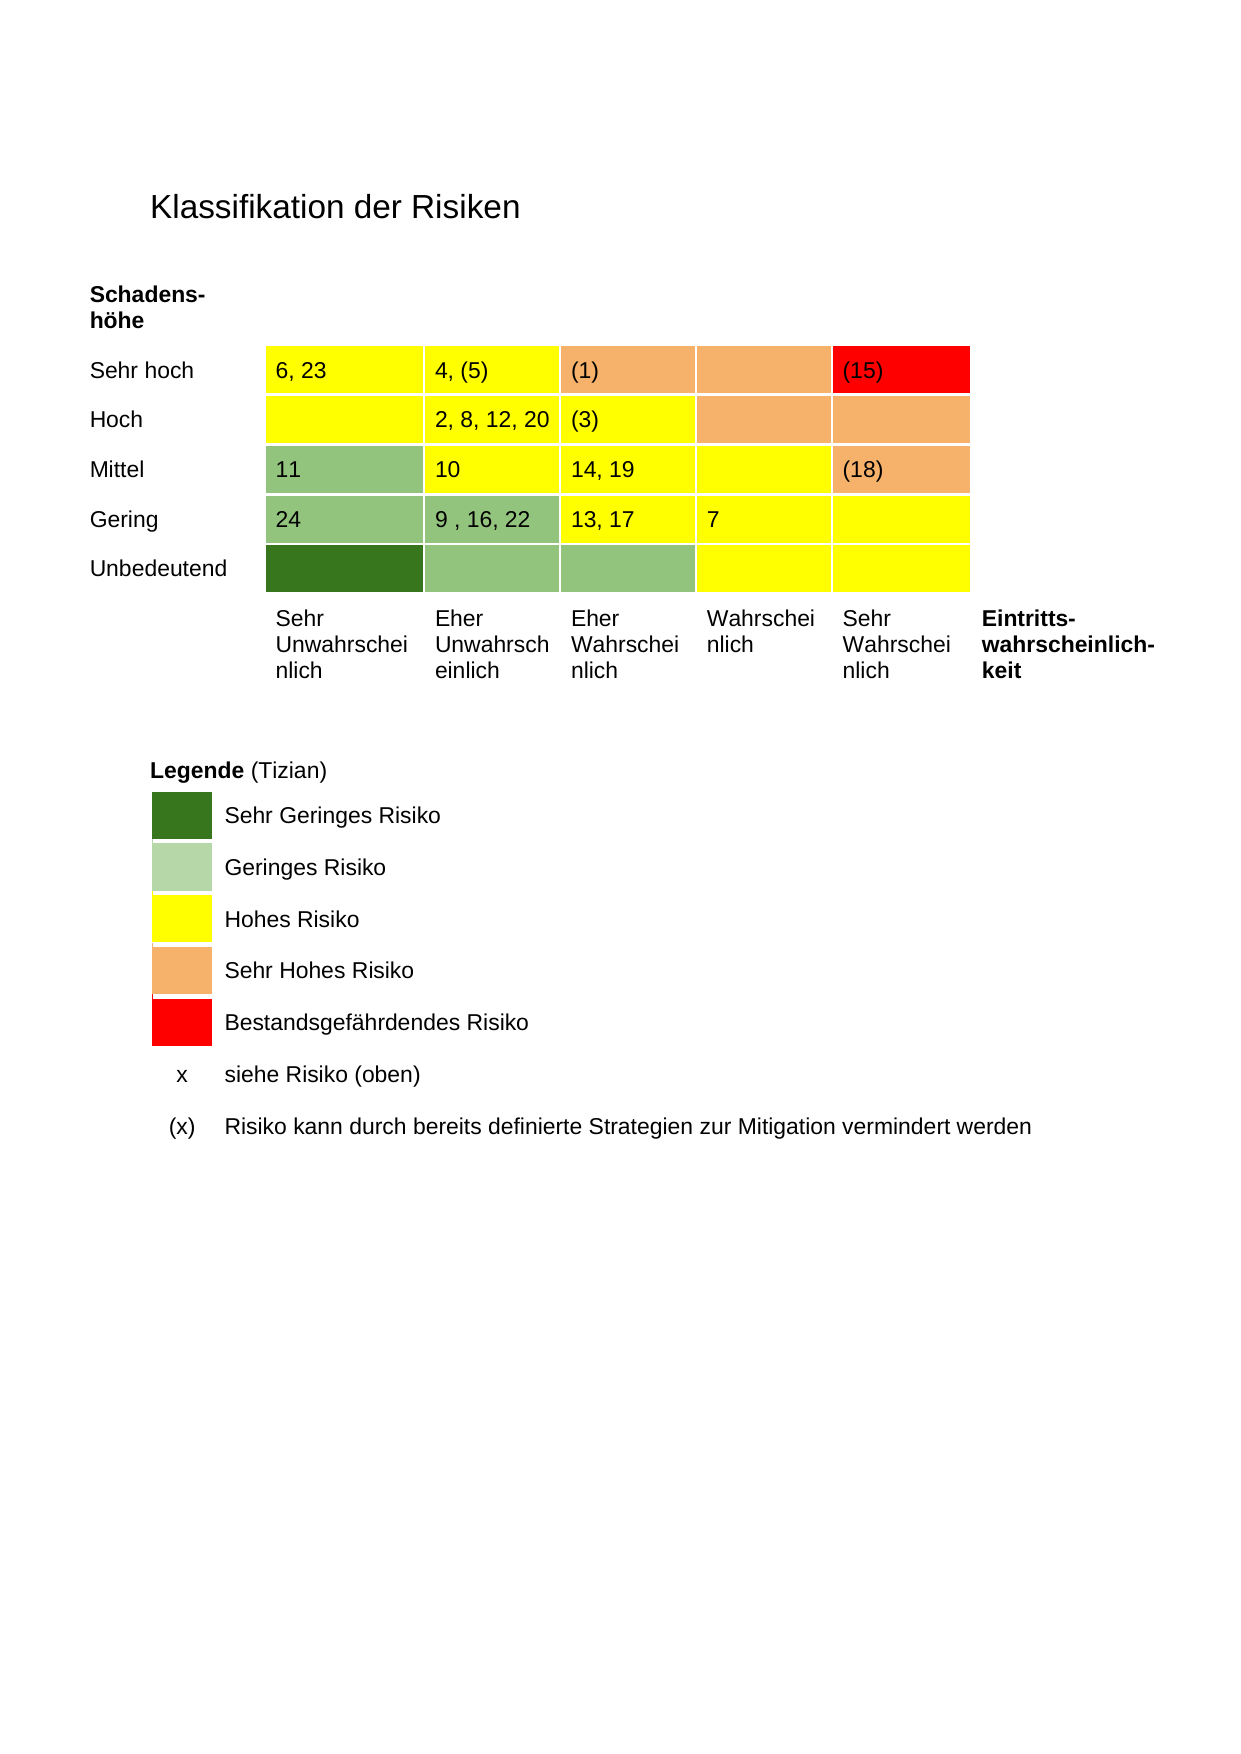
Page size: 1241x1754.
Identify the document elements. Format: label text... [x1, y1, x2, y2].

subtitle Klassifikation der Risiken [150, 187, 1090, 226]
text Legende (Tizian) [150, 757, 1090, 783]
table_cell Eher Unwahrscheinlich [425, 594, 559, 694]
table_cell [152, 840, 212, 891]
table_cell [833, 396, 970, 443]
table_cell Hoch [80, 396, 264, 443]
table_cell Bestandsgefährdendes Risiko [216, 999, 1085, 1046]
table_header [833, 271, 970, 344]
table_cell Mittel [80, 446, 264, 493]
table_cell [972, 346, 1167, 393]
table_cell [833, 496, 970, 543]
table_cell siehe Risiko (oben) [216, 1051, 1085, 1098]
table_cell 4, (5) [425, 346, 559, 393]
table_cell 7 [697, 496, 831, 543]
table_cell [80, 594, 264, 694]
table_cell x [152, 1047, 212, 1098]
table_header [425, 271, 559, 344]
table_cell [972, 446, 1167, 493]
table_header [152, 792, 212, 839]
table_cell 10 [425, 446, 559, 493]
table_cell [972, 496, 1167, 543]
table_header [972, 271, 1167, 344]
table_cell Sehr hoch [80, 346, 264, 393]
table_cell Hohes Risiko [216, 895, 1085, 942]
table_cell [425, 545, 559, 592]
table_cell Unbedeutend [80, 545, 264, 592]
table_cell (18) [833, 446, 970, 493]
table_cell 14, 19 [561, 446, 695, 493]
table_cell Sehr Unwahrscheinlich [266, 594, 423, 694]
table_cell 2, 8, 12, 20 [425, 396, 559, 443]
table_header Sehr Geringes Risiko [216, 792, 1085, 839]
table_cell 9 , 16, 22 [425, 496, 559, 543]
table_cell [833, 545, 970, 592]
table_cell 24 [266, 496, 423, 543]
table_cell [152, 995, 212, 1046]
table_cell [152, 892, 212, 942]
table_cell (1) [561, 346, 695, 393]
table_cell (x) [152, 1099, 212, 1150]
table_cell [972, 545, 1167, 592]
table_cell Sehr Wahrscheinlich [833, 594, 970, 694]
table_cell 13, 17 [561, 496, 695, 543]
table_cell [972, 396, 1167, 443]
table_cell Risiko kann durch bereits definierte Strategien zur Mitigation vermindert werden [216, 1103, 1085, 1150]
table_header [266, 271, 423, 344]
table_cell [561, 545, 695, 592]
table_cell Eintritts- wahrscheinlich- keit [972, 594, 1167, 694]
table_cell Gering [80, 496, 264, 543]
table_cell 6, 23 [266, 346, 423, 393]
table_cell Wahrscheinlich [697, 594, 831, 694]
table_cell [266, 545, 423, 592]
table_cell [697, 545, 831, 592]
table_cell [266, 396, 423, 443]
table_cell [697, 396, 831, 443]
table_cell (15) [833, 346, 970, 393]
table_cell [152, 944, 212, 994]
table_cell [697, 346, 831, 393]
table_header Schadens- höhe [80, 271, 264, 344]
table_header [697, 271, 831, 344]
table_cell [697, 446, 831, 493]
table_cell Sehr Hohes Risiko [216, 947, 1085, 994]
table_cell 11 [266, 446, 423, 493]
table_header [561, 271, 695, 344]
table_cell Geringes Risiko [216, 843, 1085, 891]
table_cell Eher Wahrscheinlich [561, 594, 695, 694]
table_cell (3) [561, 396, 695, 443]
